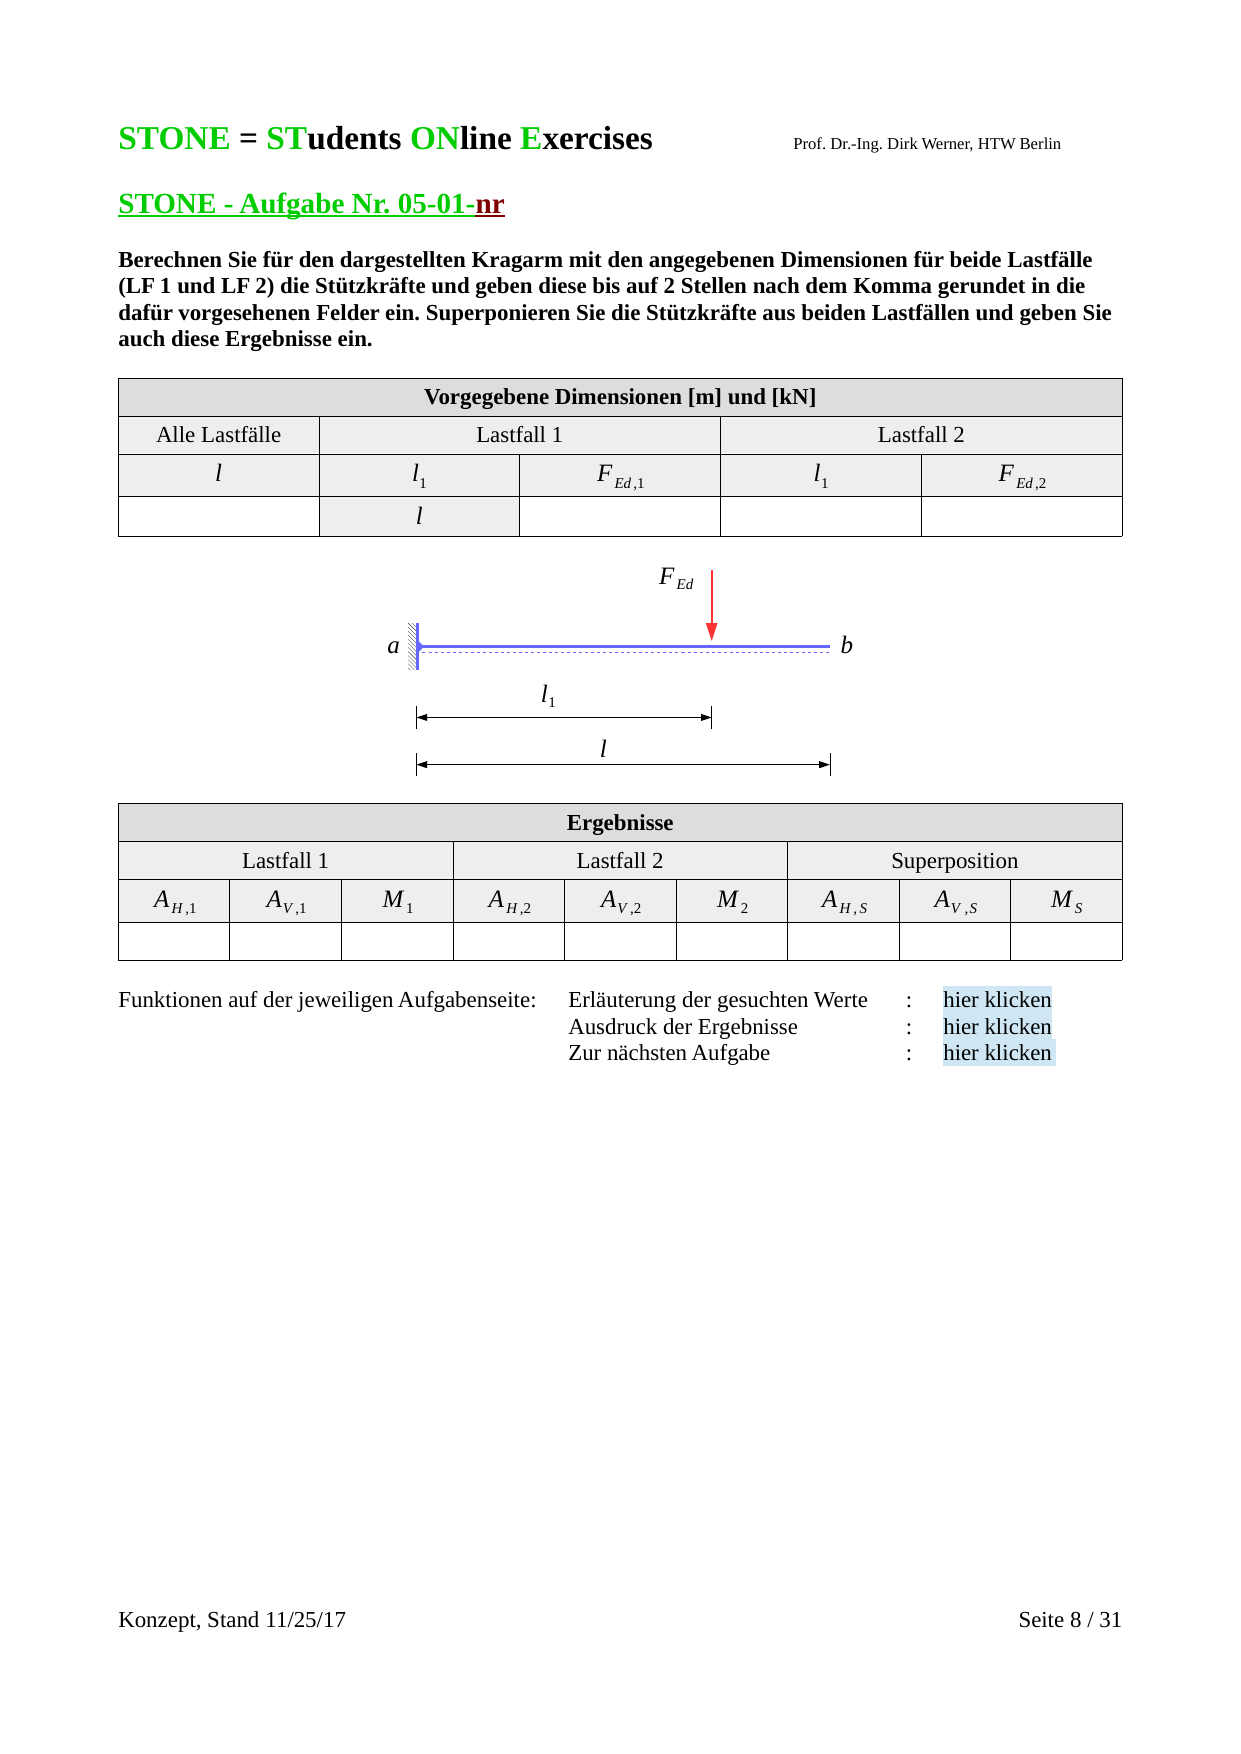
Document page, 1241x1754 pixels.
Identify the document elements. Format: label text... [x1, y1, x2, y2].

table_cell [721, 497, 921, 536]
table_cell [922, 455, 1122, 496]
text Funktionen auf der jeweiligen Aufgabenseite: Erläuterung der gesuchten Werte : hier klicken [118, 986, 1122, 1013]
table_cell [900, 923, 1010, 960]
table_cell [721, 455, 921, 496]
table_cell [788, 880, 899, 922]
table_cell [119, 497, 319, 536]
table_cell [520, 455, 720, 496]
table_cell [454, 923, 564, 960]
table_cell [230, 880, 341, 922]
table_cell [119, 923, 229, 960]
table_cell [230, 923, 341, 960]
table_cell [677, 880, 787, 922]
table_cell [320, 497, 519, 536]
table_cell Alle Lastfälle [119, 417, 319, 453]
table_cell [922, 497, 1122, 536]
table_cell [342, 923, 453, 960]
table_cell [119, 455, 319, 496]
table_cell [788, 923, 899, 960]
text Zur nächsten Aufgabe : hier klicken [118, 1039, 1122, 1066]
text STONE - Aufgabe Nr. 05-01-nr [118, 186, 1122, 219]
table_cell Superposition [788, 842, 1122, 879]
table_cell [677, 923, 787, 960]
table_cell [520, 497, 720, 536]
text Ausdruck der Ergebnisse : hier klicken [118, 1013, 1122, 1039]
table_cell [454, 880, 564, 922]
table_cell [900, 880, 1010, 922]
table_cell [1011, 880, 1122, 922]
table_cell Lastfall 1 [119, 842, 453, 879]
table_cell [342, 880, 453, 922]
table_cell Lastfall 2 [721, 417, 1122, 453]
table_cell [320, 455, 519, 496]
table_cell [565, 880, 676, 922]
table_cell Lastfall 1 [320, 417, 720, 453]
table_cell [119, 880, 229, 922]
table_cell Lastfall 2 [454, 842, 787, 879]
table_cell [1011, 923, 1122, 960]
table_header Vorgegebene Dimensionen [m] und [kN] [119, 379, 1122, 416]
table_header Ergebnisse [119, 804, 1122, 841]
text Berechnen Sie für den dargestellten Kragarm mit den angegebenen Dimensionen für beide Lastfälle (LF 1 und LF 2) die Stützkräfte und geben diese bis auf 2 Stellen nach dem Komma gerundet in die dafür vorgesehenen Felder ein. Superponieren Sie die Stützkräfte aus beiden Lastfällen und geben Sie auch diese Ergebnisse ein. [118, 246, 1122, 351]
table_cell [565, 923, 676, 960]
